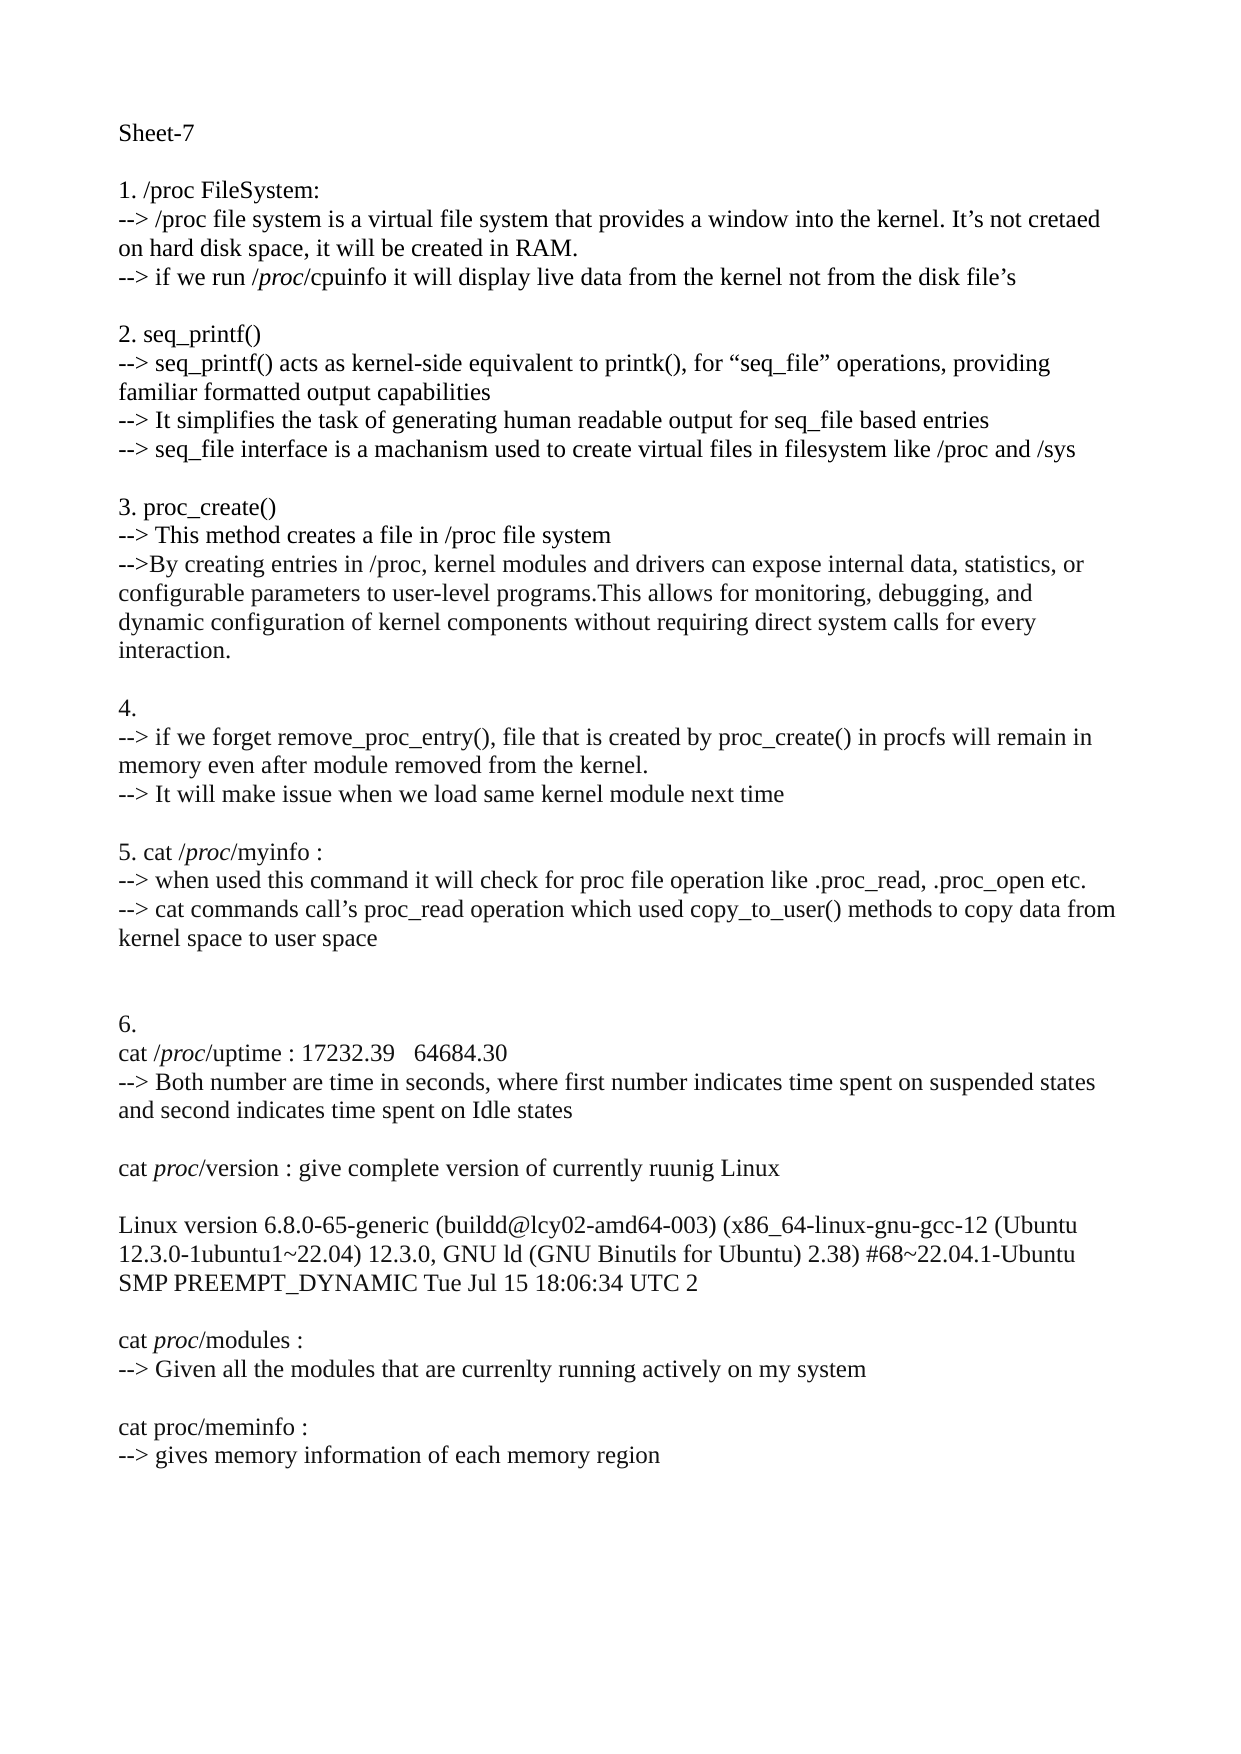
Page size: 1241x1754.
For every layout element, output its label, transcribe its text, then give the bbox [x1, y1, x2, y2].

text --> gives memory information of each memory region [118, 1441, 1122, 1469]
text Linux version 6.8.0-65-generic (buildd@lcy02-amd64-003) (x86_64-linux-gnu-gcc-12 (Ubuntu 12.3.0-1ubuntu1~22.04) 12.3.0, GNU ld (GNU Binutils for Ubuntu) 2.38) #68~22.04.1-Ubuntu SMP PREEMPT_DYNAMIC Tue Jul 15 18:06:34 UTC 2 [118, 1211, 1122, 1297]
text cat /proc/uptime : 17232.39 64684.30 [118, 1038, 1122, 1067]
text -->By creating entries in /proc, kernel modules and drivers can expose internal data, statistics, or configurable parameters to user-level programs.This allows for monitoring, debugging, and dynamic configuration of kernel components without requiring direct system calls for every interaction. [118, 549, 1122, 664]
text --> It simplifies the task of generating human readable output for seq_file based entries [118, 406, 1122, 434]
text --> Both number are time in seconds, where first number indicates time spent on suspended states and second indicates time spent on Idle states [118, 1067, 1122, 1124]
text 6. [118, 1009, 1122, 1038]
text Sheet-7 [118, 118, 1122, 147]
text 3. proc_create() [118, 492, 1122, 521]
text --> seq_printf() acts as kernel-side equivalent to printk(), for “seq_file” operations, providing familiar formatted output capabilities [118, 348, 1122, 406]
text 4. [118, 693, 1122, 722]
text --> if we run /proc/cpuinfo it will display live data from the kernel not from the disk file’s [118, 262, 1122, 291]
text cat proc/version : give complete version of currently ruunig Linux [118, 1153, 1122, 1182]
text --> Given all the modules that are currenlty running actively on my system [118, 1354, 1122, 1383]
text 5. cat /proc/myinfo : --> when used this command it will check for proc file operation like .proc_read, .proc_open etc. [118, 837, 1122, 894]
text cat proc/modules : [118, 1326, 1122, 1354]
text --> This method creates a file in /proc file system [118, 521, 1122, 549]
text cat proc/meminfo : [118, 1412, 1122, 1441]
text --> seq_file interface is a machanism used to create virtual files in filesystem like /proc and /sys [118, 434, 1122, 463]
text --> It will make issue when we load same kernel module next time [118, 779, 1122, 808]
text --> if we forget remove_proc_entry(), file that is created by proc_create() in procfs will remain in memory even after module removed from the kernel. [118, 722, 1122, 779]
text --> cat commands call’s proc_read operation which used copy_to_user() methods to copy data from kernel space to user space [118, 894, 1122, 952]
text 2. seq_printf() [118, 319, 1122, 348]
text 1. /proc FileSystem: --> /proc file system is a virtual file system that provides a window into the kernel. It’s not cretaed on hard disk space, it will be created in RAM. [118, 176, 1122, 262]
